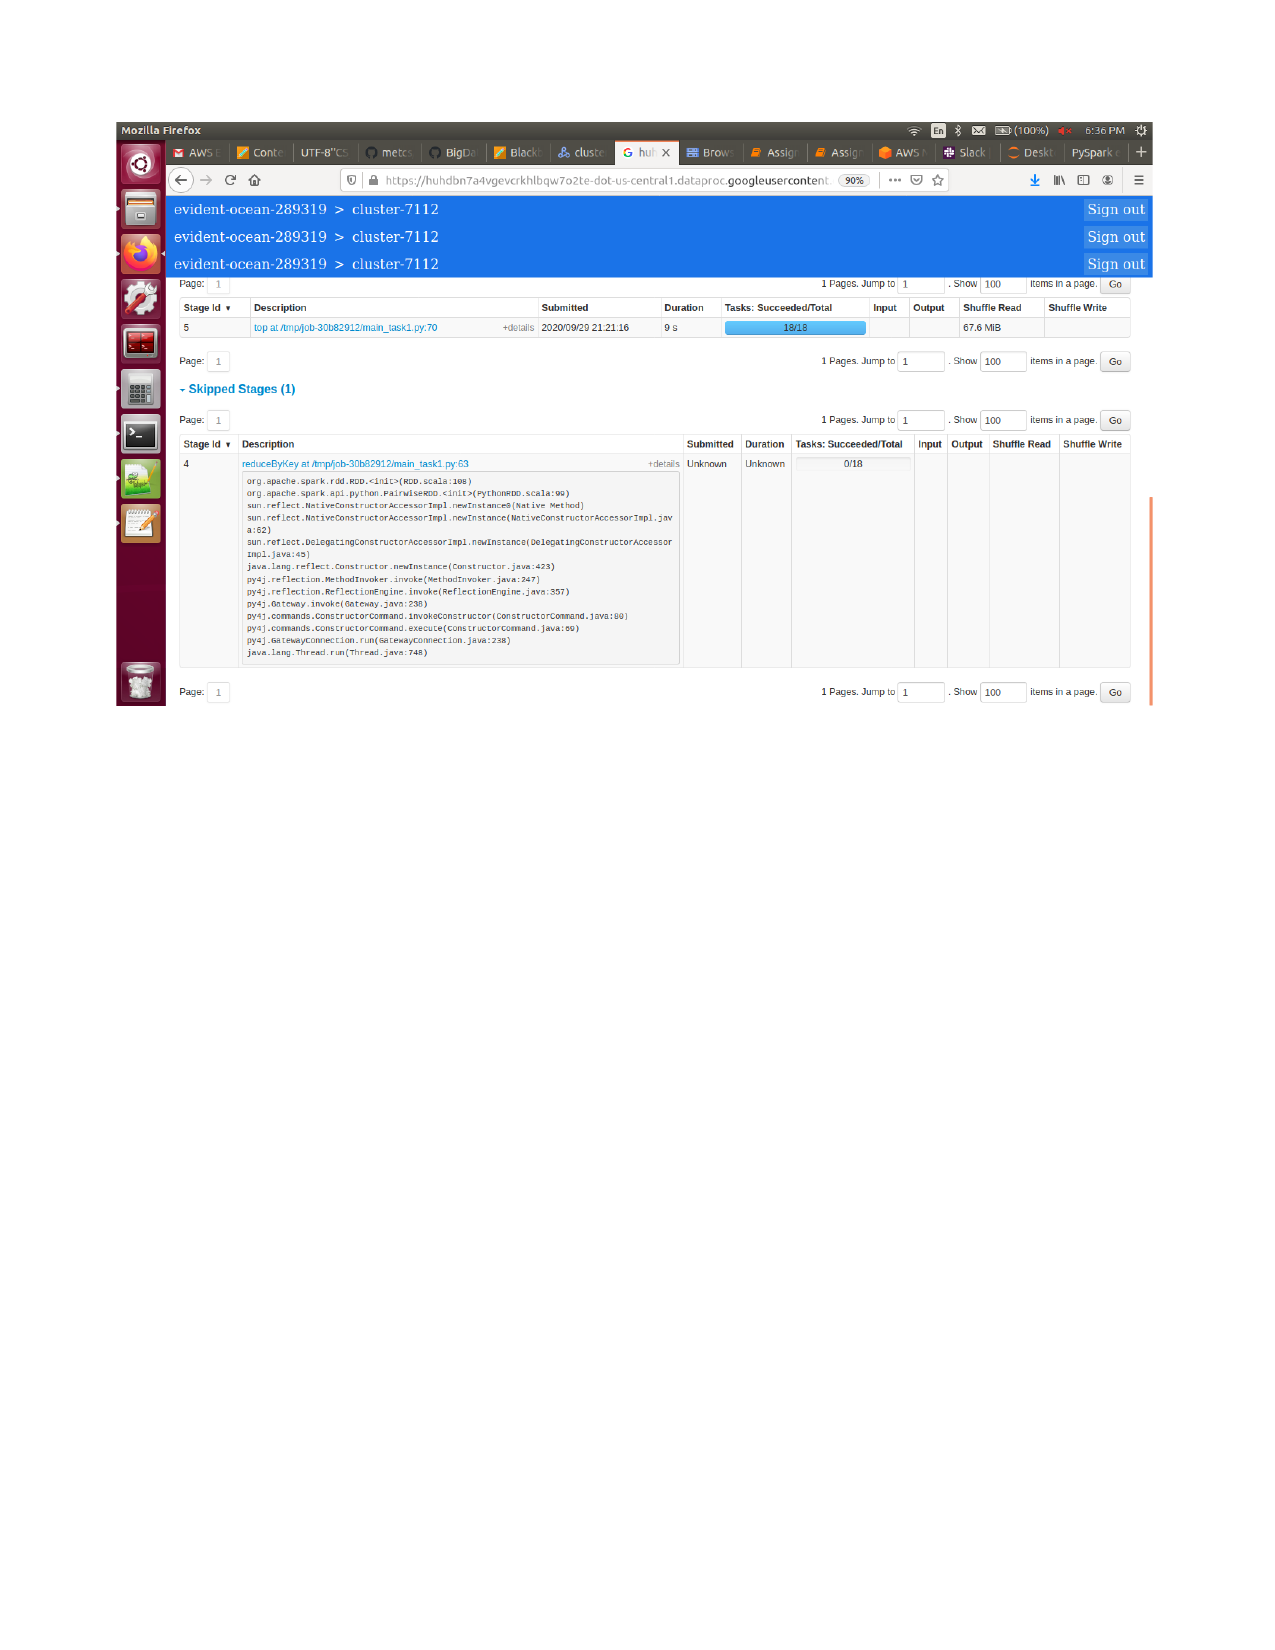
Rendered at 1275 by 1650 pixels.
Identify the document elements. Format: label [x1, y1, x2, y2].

picture [116, 122, 1153, 706]
